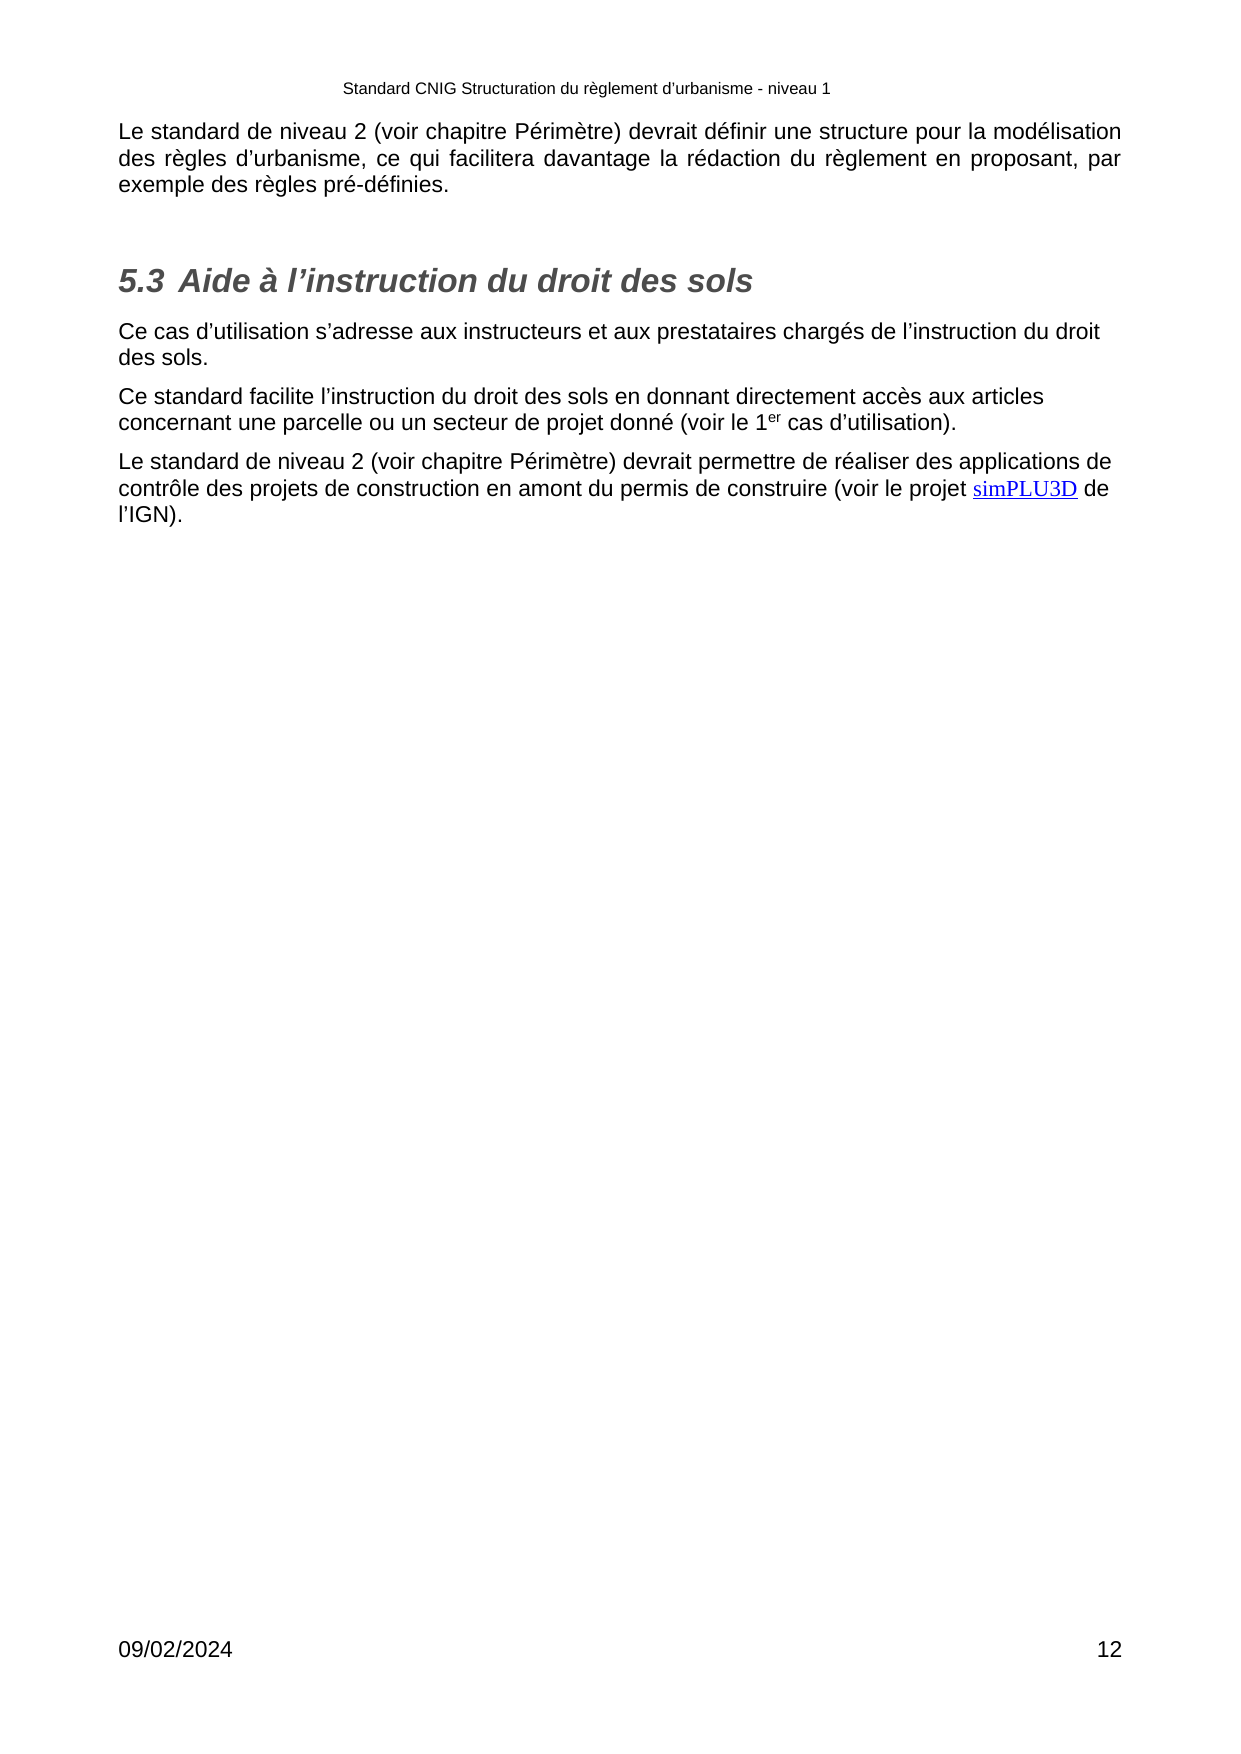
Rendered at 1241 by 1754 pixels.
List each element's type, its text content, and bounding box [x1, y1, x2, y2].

text Le standard de niveau 2 (voir chapitre Périmètre) devrait permettre de réaliser des applications de contrôle des projets de construction en amont du permis de construire (voir le projet simPLU3D de l’IGN). [118, 448, 1122, 527]
subtitle Aide à l’instruction du droit des sols [118, 261, 1122, 299]
text Le standard de niveau 2 (voir chapitre Périmètre) devrait définir une structure pour la modélisation des règles d’urbanisme, ce qui facilitera davantage la rédaction du règlement en proposant, par exemple des règles pré-définies. [118, 118, 1122, 197]
text Ce cas d’utilisation s’adresse aux instructeurs et aux prestataires chargés de l’instruction du droit des sols. [118, 318, 1122, 370]
text Ce standard facilite l’instruction du droit des sols en donnant directement accès aux articles concernant une parcelle ou un secteur de projet donné (voir le 1er cas d’utilisation). [118, 383, 1122, 436]
